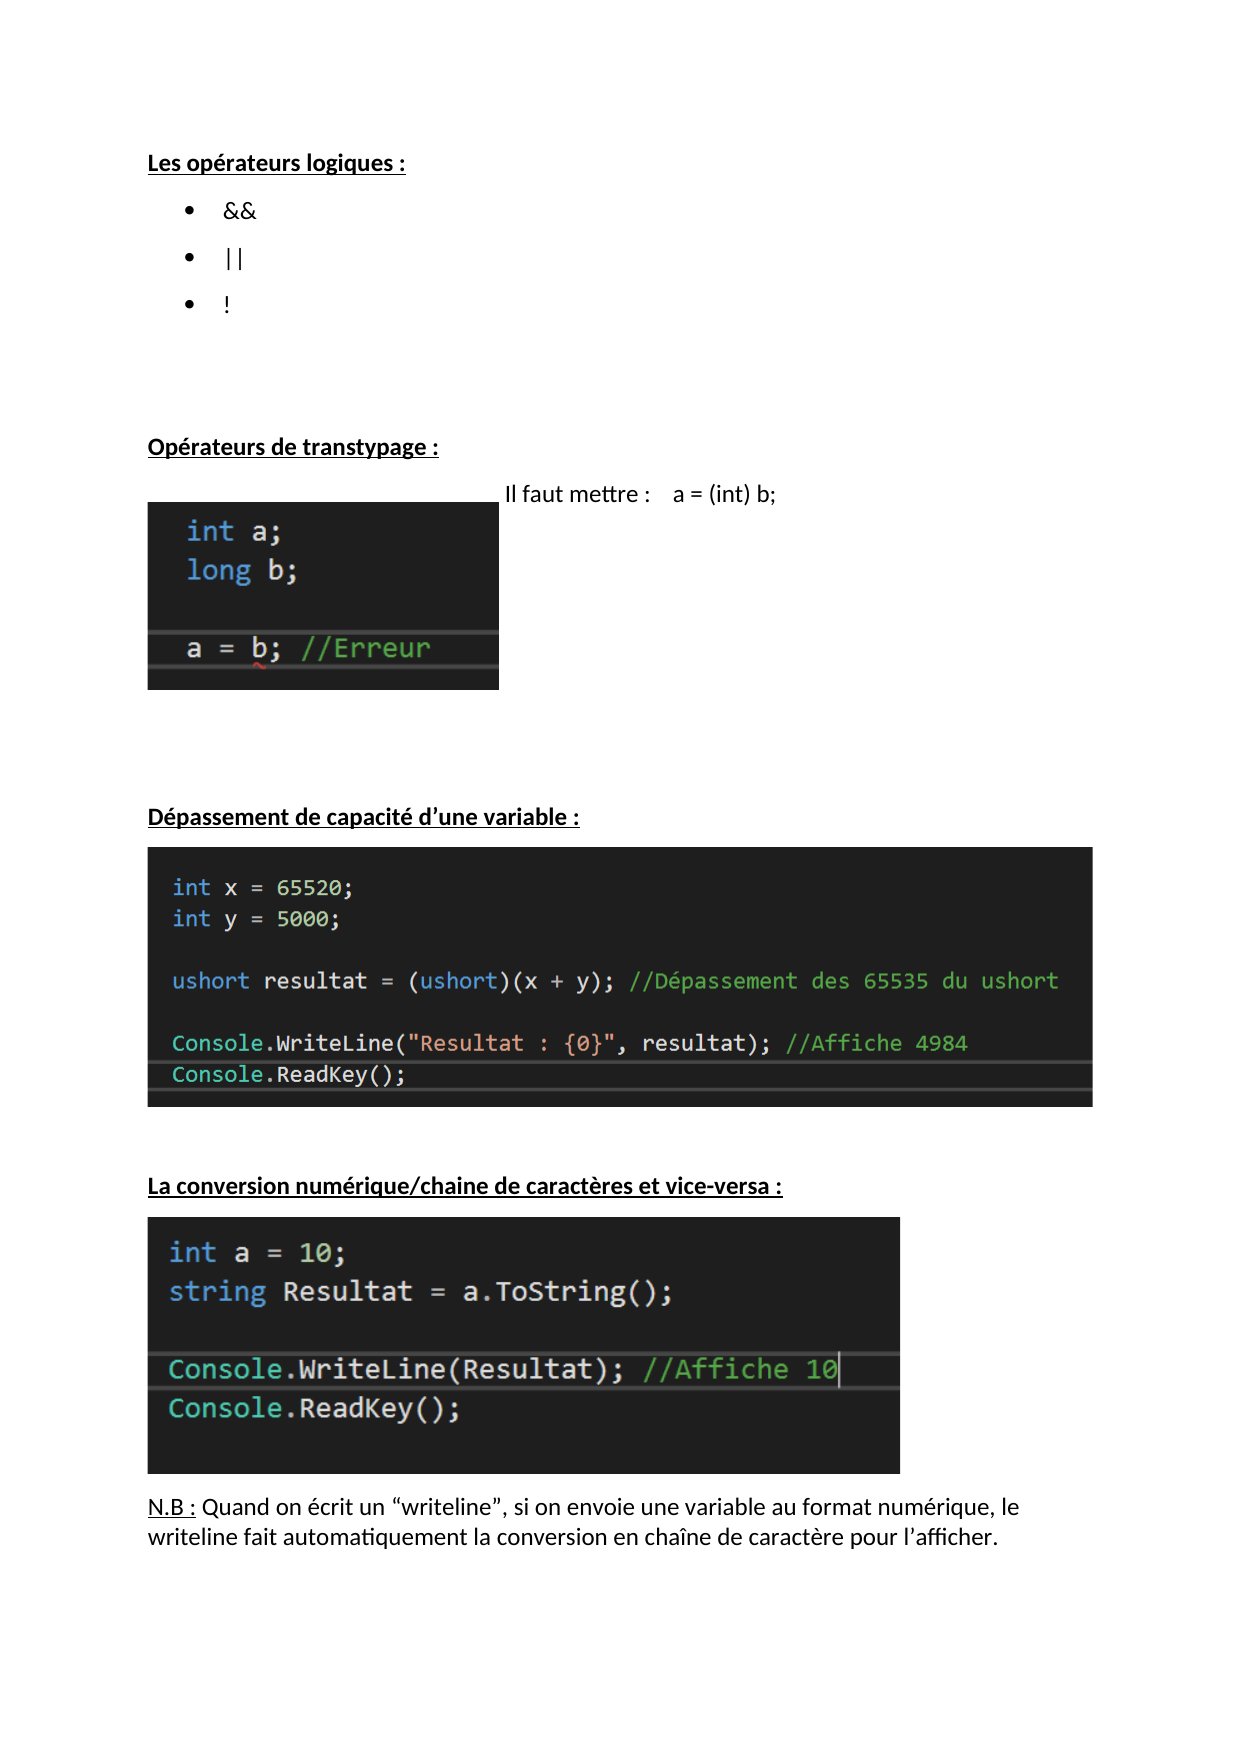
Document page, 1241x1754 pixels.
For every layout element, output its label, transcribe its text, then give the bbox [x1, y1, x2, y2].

text N.B : Quand on écrit un “writeline”, si on envoie une variable au format numérique, le writeline fait automatiquement la conversion en chaîne de caractère pour l’afficher. [148, 1491, 1093, 1552]
list || [185, 242, 1093, 272]
text Dépassement de capacité d’une variable : [148, 801, 1093, 831]
list ! [185, 289, 1093, 320]
text Opérateurs de transtypage : [148, 431, 1093, 461]
text Les opérateurs logiques : [148, 148, 1093, 178]
text Il faut mettre : a = (int) b; [148, 478, 1093, 690]
list && [185, 195, 1093, 225]
text La conversion numérique/chaine de caractères et vice-versa : [148, 1171, 1093, 1201]
